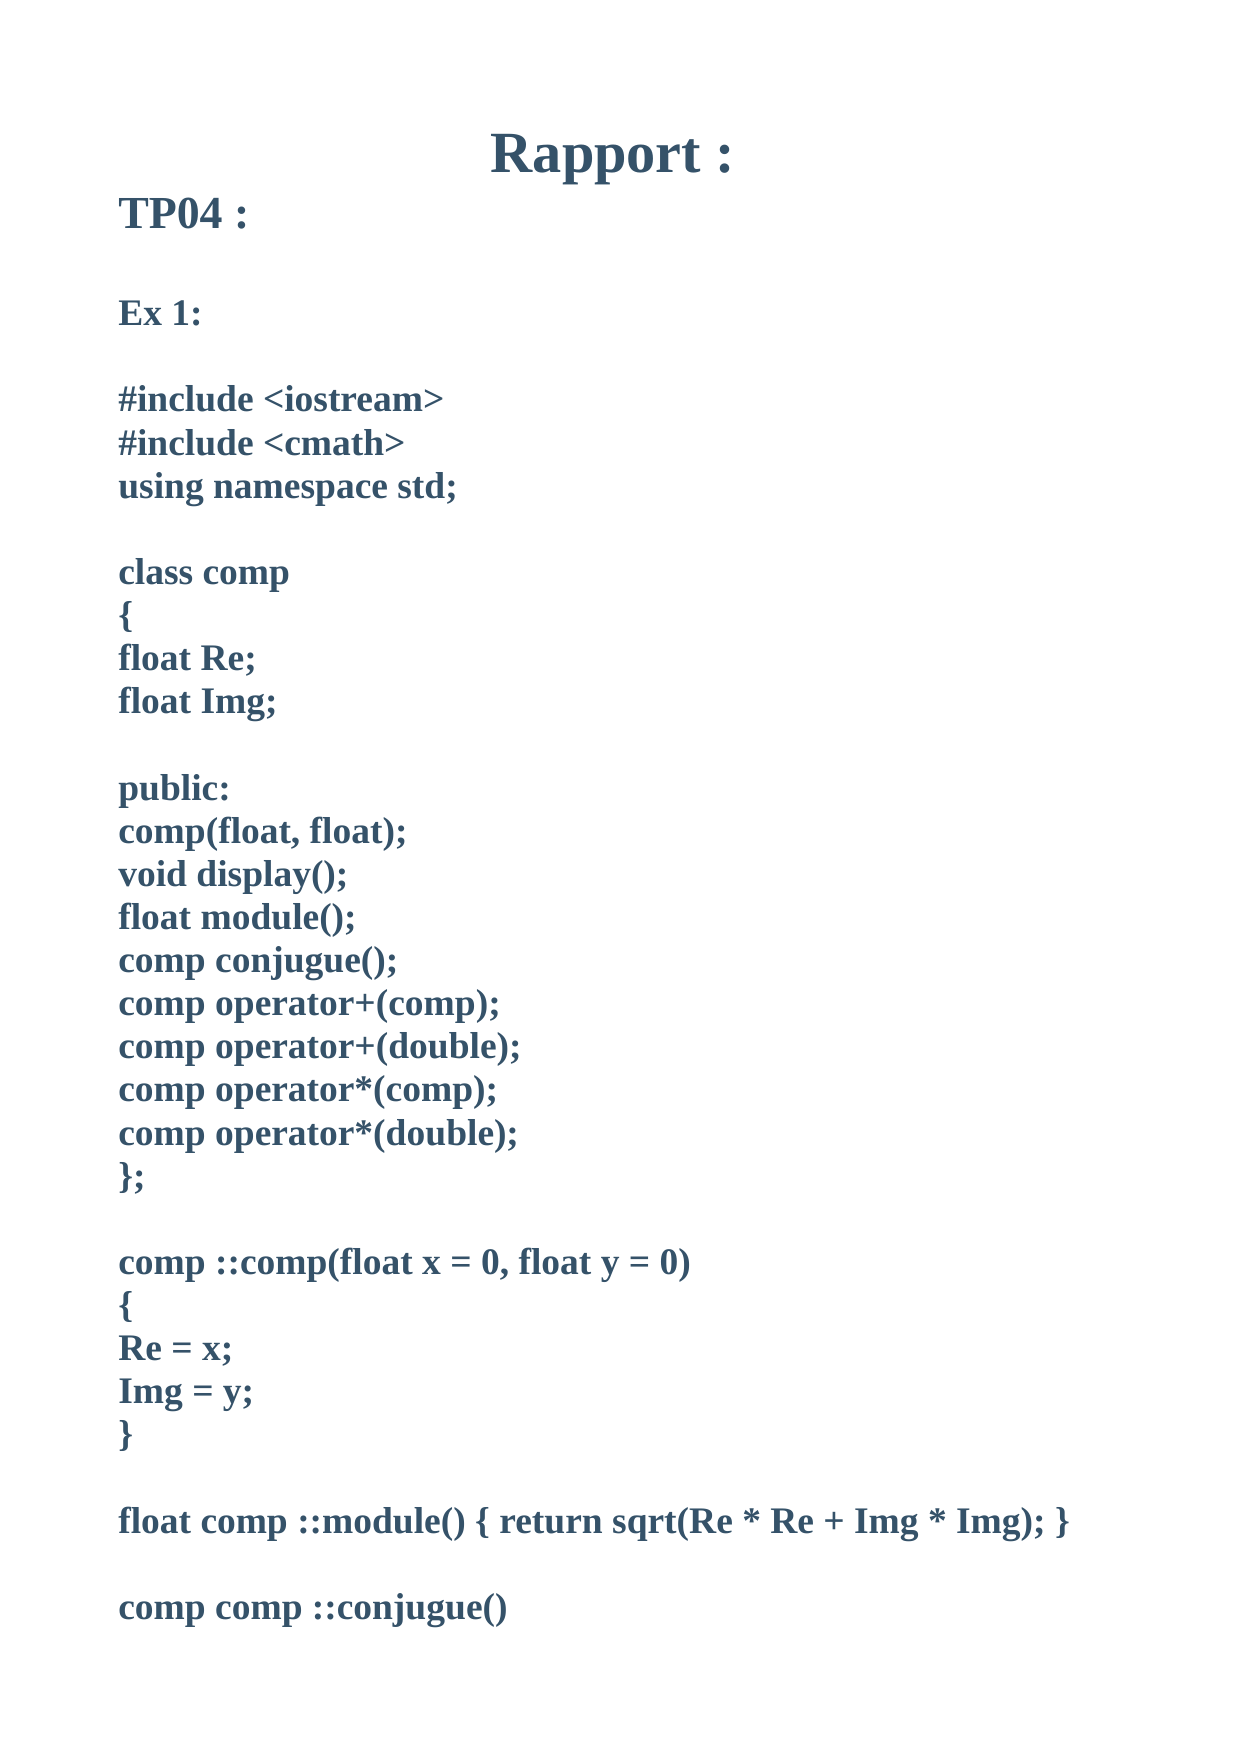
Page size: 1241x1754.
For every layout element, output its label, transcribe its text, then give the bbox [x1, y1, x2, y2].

text using namespace std; [118, 463, 1122, 506]
text comp operator*(double); [118, 1110, 1122, 1153]
text { [118, 592, 1122, 636]
text comp operator*(comp); [118, 1067, 1122, 1110]
text void display(); [118, 851, 1122, 894]
text #include <iostream> [118, 377, 1122, 420]
text comp comp ::conjugue() [118, 1584, 1122, 1627]
text Rapport : [118, 118, 1122, 185]
text Re = x; [118, 1326, 1122, 1369]
text { [118, 1282, 1122, 1326]
text comp(float, float); [118, 808, 1122, 851]
text } [118, 1412, 1122, 1455]
text float Re; [118, 636, 1122, 679]
text TP04 : [118, 185, 1122, 238]
text comp conjugue(); [118, 937, 1122, 981]
text float comp ::module() { return sqrt(Re * Re + Img * Img); } [118, 1498, 1122, 1541]
text class comp [118, 549, 1122, 592]
text comp operator+(double); [118, 1024, 1122, 1067]
text Ex 1: [118, 291, 1122, 334]
text comp ::comp(float x = 0, float y = 0) [118, 1239, 1122, 1282]
text float Img; [118, 679, 1122, 722]
text #include <cmath> [118, 420, 1122, 463]
text comp operator+(comp); [118, 981, 1122, 1024]
text public: [118, 765, 1122, 808]
text }; [118, 1153, 1122, 1196]
text float module(); [118, 894, 1122, 937]
text Img = y; [118, 1369, 1122, 1412]
